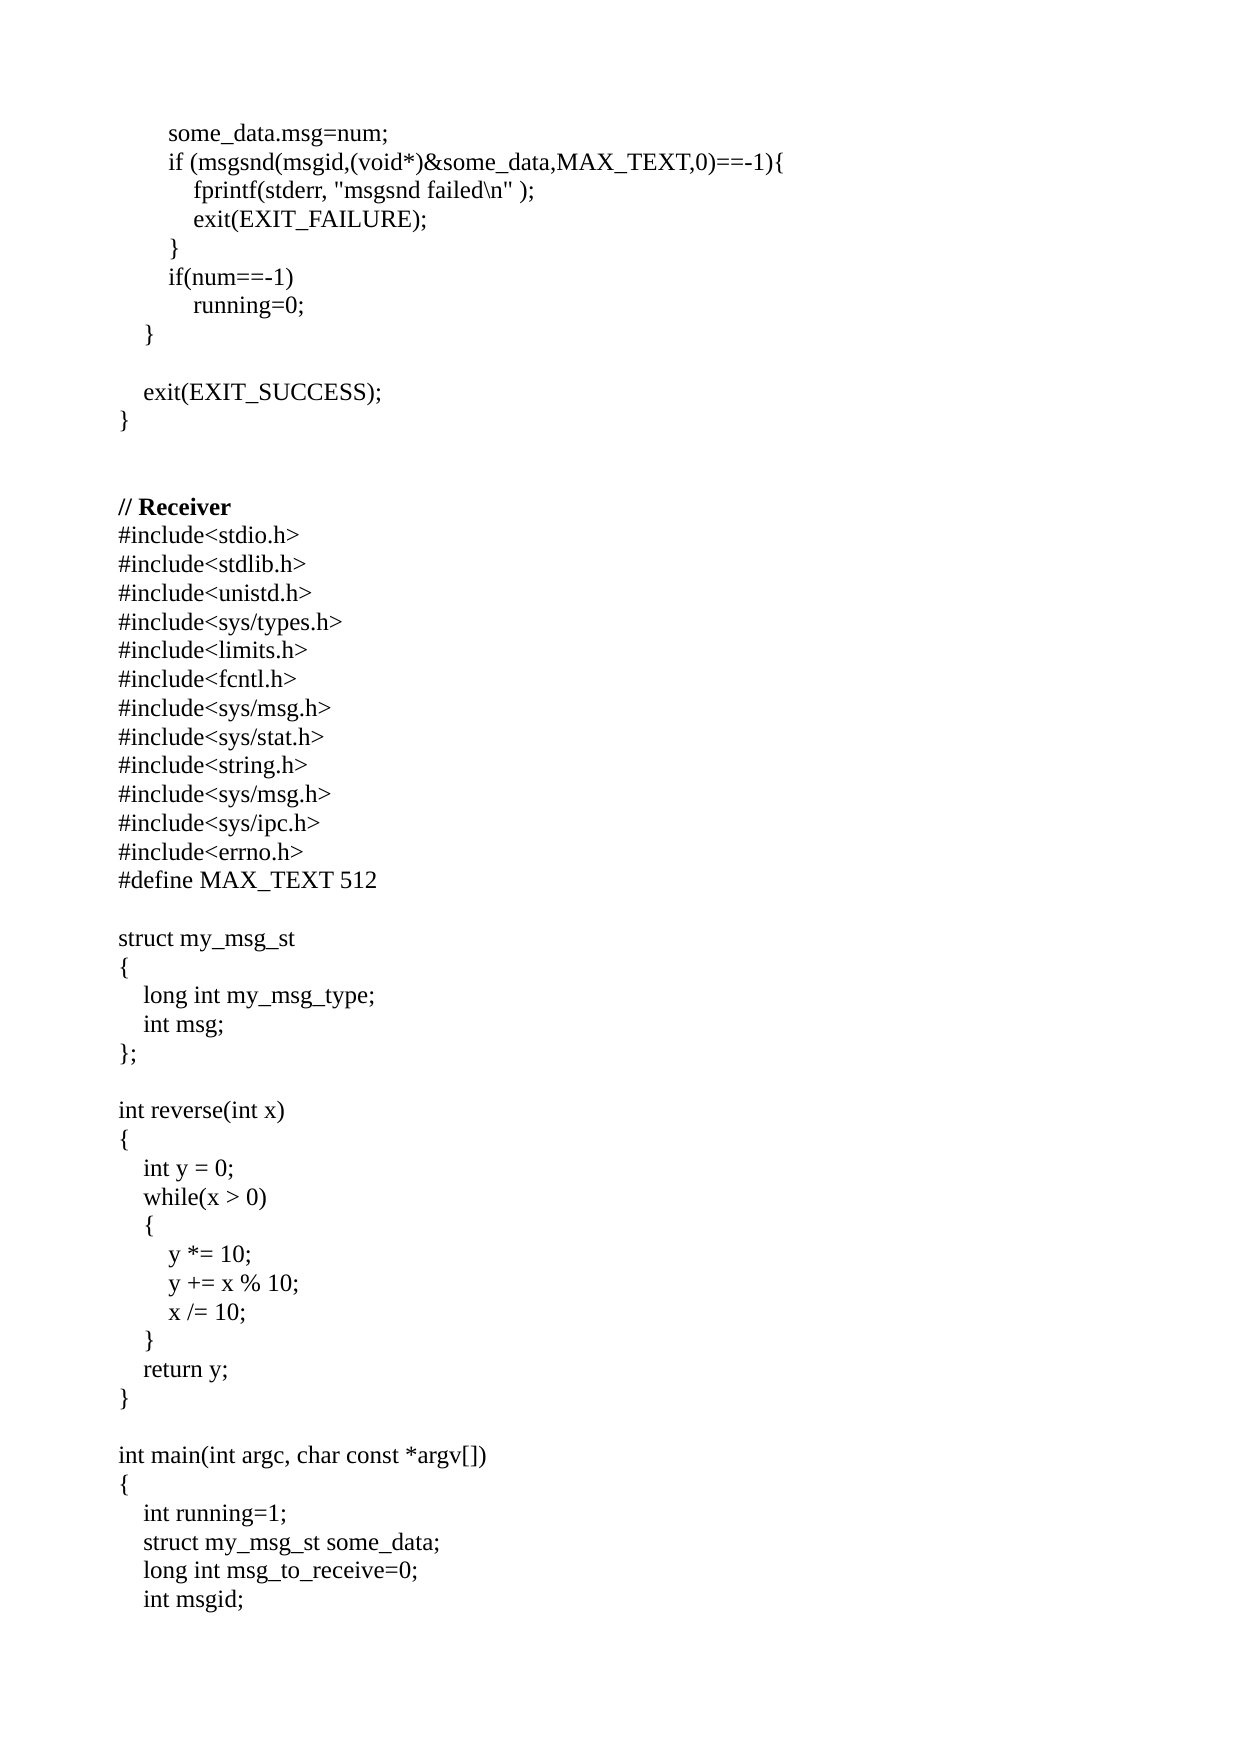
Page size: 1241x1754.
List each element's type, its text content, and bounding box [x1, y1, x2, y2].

text } [118, 1383, 1122, 1412]
text #include<string.h> [118, 751, 1122, 779]
text struct my_msg_st [118, 923, 1122, 952]
text #include<stdio.h> [118, 521, 1122, 549]
text int reverse(int x) [118, 1096, 1122, 1124]
text { [118, 952, 1122, 981]
text running=0; [118, 291, 1122, 319]
text x /= 10; [118, 1297, 1122, 1326]
text int msgid; [118, 1584, 1122, 1613]
text int y = 0; [118, 1153, 1122, 1182]
text if(num==-1) [118, 262, 1122, 291]
text } [118, 1326, 1122, 1354]
text long int my_msg_type; [118, 981, 1122, 1009]
text while(x > 0) [118, 1182, 1122, 1211]
text int msg; [118, 1009, 1122, 1038]
text } [118, 406, 1122, 434]
text fprintf(stderr, "msgsnd failed\n" ); [118, 176, 1122, 204]
text if (msgsnd(msgid,(void*)&some_data,MAX_TEXT,0)==-1){ [118, 147, 1122, 176]
text int running=1; [118, 1498, 1122, 1527]
text // Receiver [118, 492, 1122, 521]
text { [118, 1469, 1122, 1498]
text long int msg_to_receive=0; [118, 1556, 1122, 1584]
text int main(int argc, char const *argv[]) [118, 1441, 1122, 1469]
text #include<sys/stat.h> [118, 722, 1122, 751]
text } [118, 319, 1122, 348]
text { [118, 1211, 1122, 1239]
text #include<limits.h> [118, 636, 1122, 664]
text #include<sys/ipc.h> [118, 808, 1122, 837]
text #include<unistd.h> [118, 578, 1122, 607]
text #include<sys/msg.h> [118, 779, 1122, 808]
text #include<errno.h> [118, 837, 1122, 866]
text #include<fcntl.h> [118, 664, 1122, 693]
text } [118, 233, 1122, 262]
text #include<sys/types.h> [118, 607, 1122, 636]
text struct my_msg_st some_data; [118, 1527, 1122, 1556]
text y += x % 10; [118, 1268, 1122, 1297]
text #include<sys/msg.h> [118, 693, 1122, 722]
text #include<stdlib.h> [118, 549, 1122, 578]
text #define MAX_TEXT 512 [118, 866, 1122, 894]
text exit(EXIT_SUCCESS); [118, 377, 1122, 406]
text { [118, 1124, 1122, 1153]
text some_data.msg=num; [118, 118, 1122, 147]
text return y; [118, 1354, 1122, 1383]
text y *= 10; [118, 1239, 1122, 1268]
text }; [118, 1038, 1122, 1067]
text exit(EXIT_FAILURE); [118, 204, 1122, 233]
